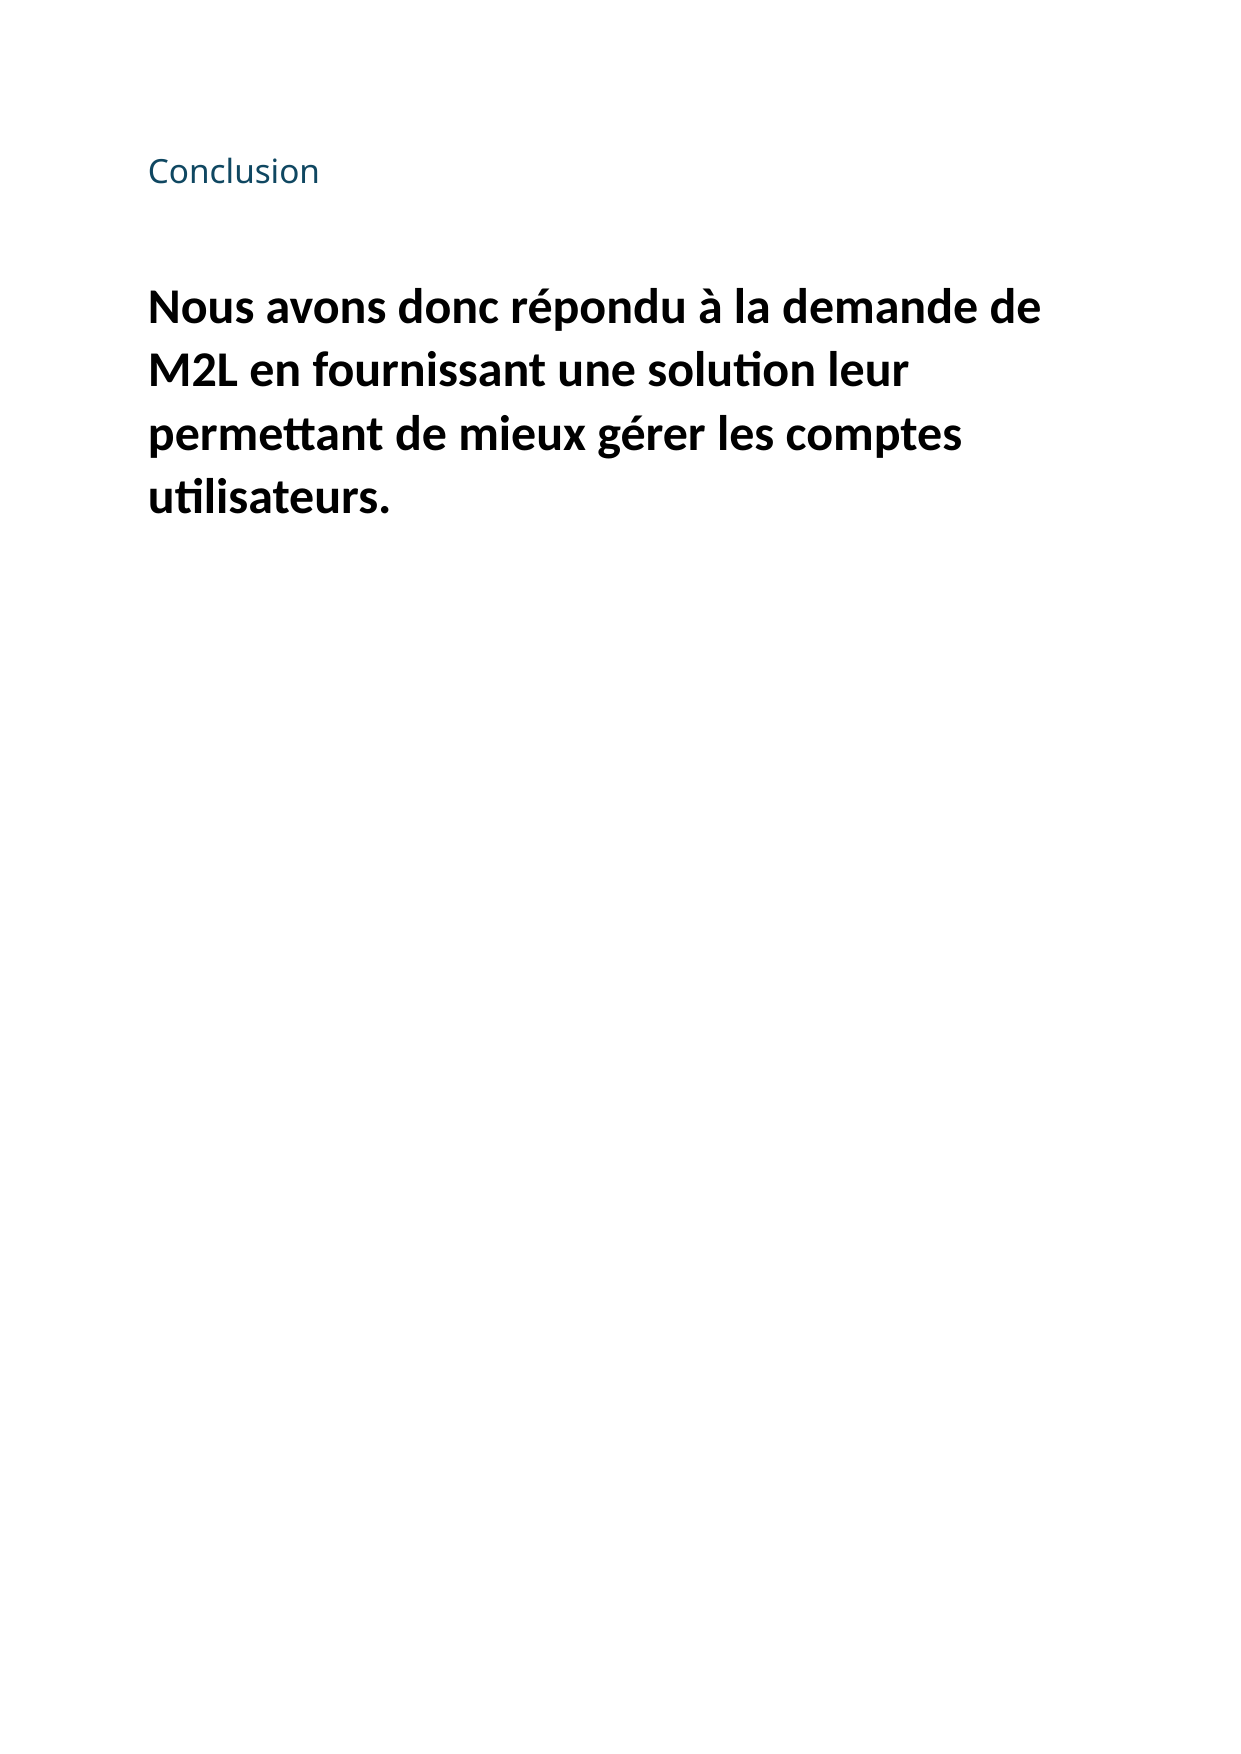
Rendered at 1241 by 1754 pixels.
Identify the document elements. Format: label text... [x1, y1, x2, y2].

subtitle Conclusion [148, 148, 1093, 193]
text Nous avons donc répondu à la demande de M2L en fournissant une solution leur permettant de mieux gérer les comptes utilisateurs. [148, 275, 1093, 526]
